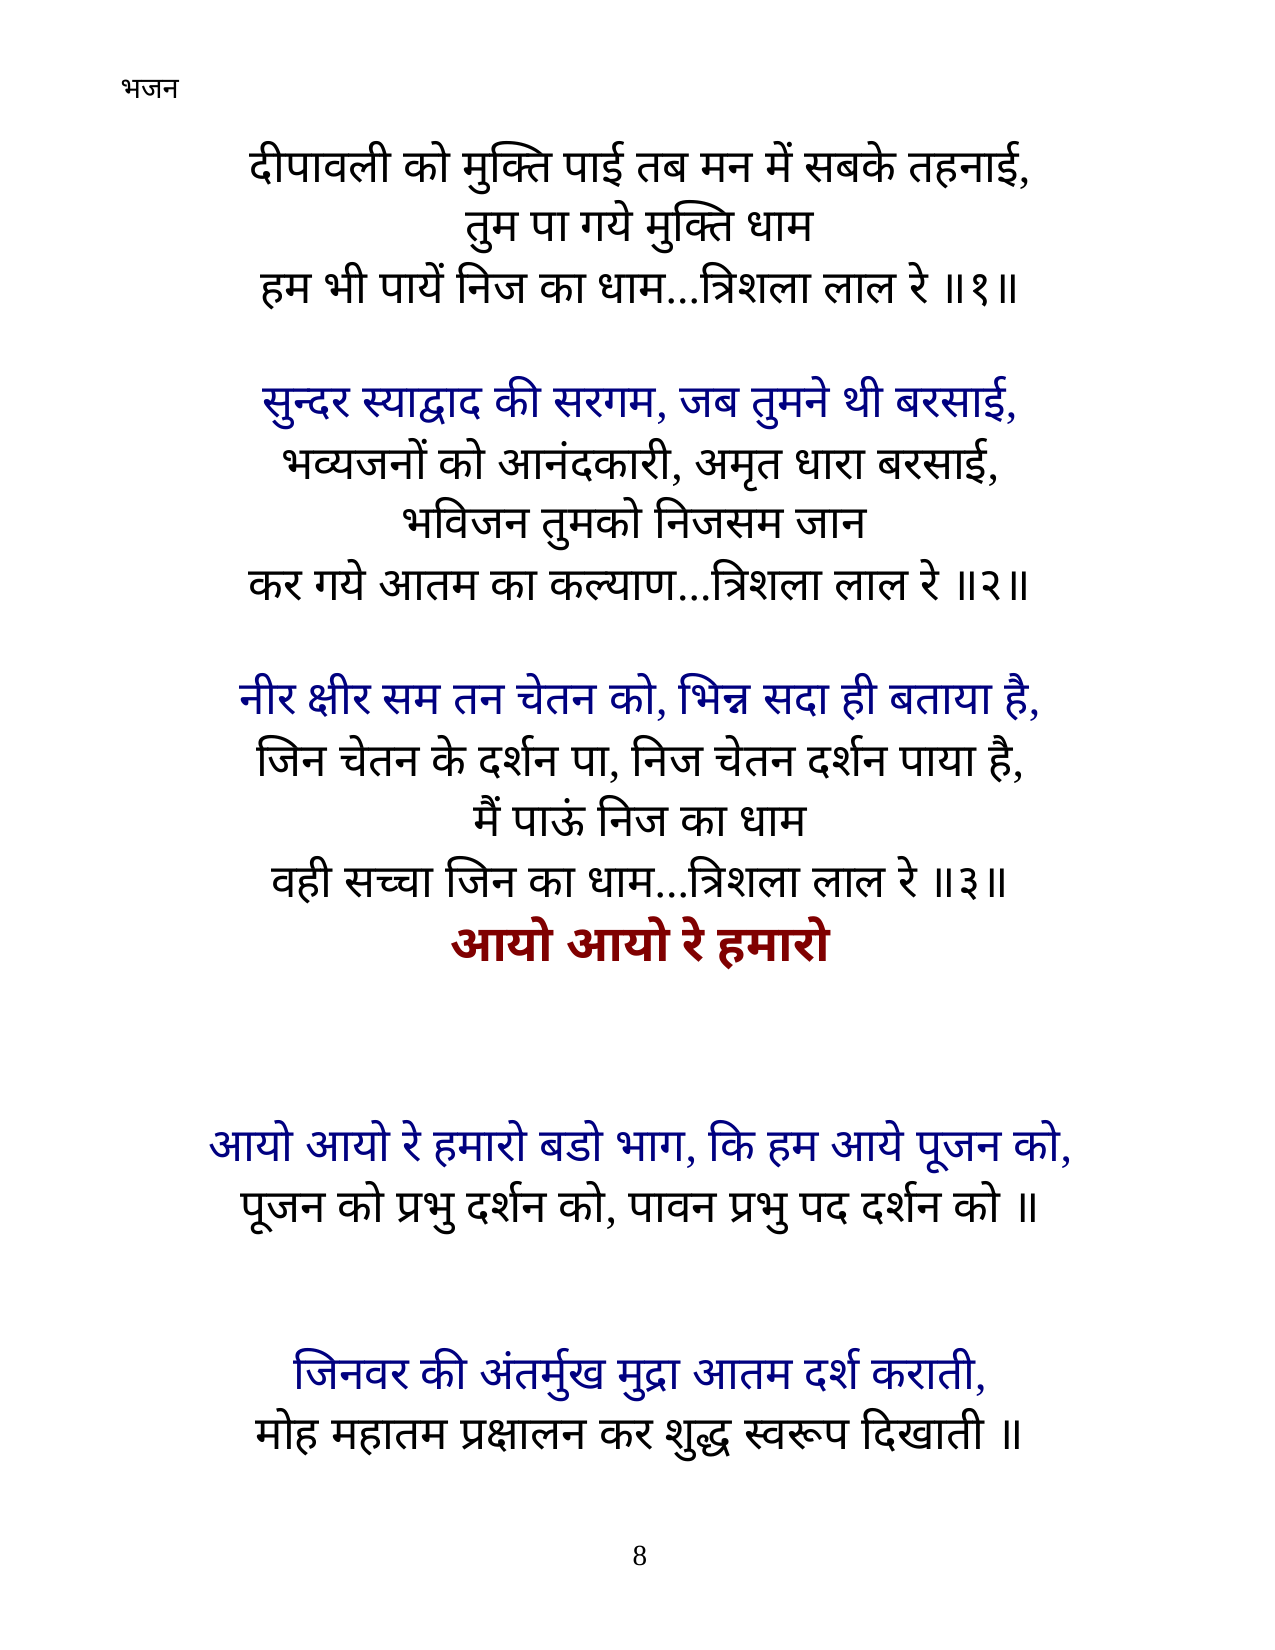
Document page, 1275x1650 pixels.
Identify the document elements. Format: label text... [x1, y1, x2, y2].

text पूजन को प्रभु दर्शन को, पावन प्रभु पद दर्शन को ॥ [83, 1180, 1196, 1241]
text जिन चेतन के दर्शन पा, निज चेतन दर्शन पाया है, [83, 733, 1196, 795]
text दीपावली को मुक्ति पाई तब मन में सबके तहनाई, [83, 139, 1196, 201]
text आयो आयो रे हमारो बडो भाग, कि हम आये पूजन को, [83, 1118, 1196, 1180]
text भविजन तुमको निजसम जान [83, 498, 1196, 558]
text हम भी पायें निज का धाम...त्रिशला लाल रे ॥१॥ [83, 261, 1196, 322]
text भव्यजनों को आनंदकारी, अमृत धारा बरसाई, [83, 436, 1196, 498]
text मोह महातम प्रक्षालन कर शुद्ध स्वरूप दिखाती ॥ [83, 1408, 1196, 1468]
text जिनवर की अंतर्मुख मुद्रा आतम दर्श कराती, [83, 1347, 1196, 1408]
text नीर क्षीर सम तन चेतन को, भिन्न सदा ही बताया है, [83, 672, 1196, 733]
text मैं पाऊं निज का धाम [83, 795, 1196, 855]
text वही सच्चा जिन का धाम...त्रिशला लाल रे ॥३॥ [83, 855, 1196, 916]
text तुम पा गये मुक्ति धाम [83, 201, 1196, 261]
text कर गये आतम का कल्याण...त्रिशला लाल रे ॥२॥ [83, 558, 1196, 619]
text आयो आयो रे हमारो [83, 916, 1196, 982]
text सुन्दर स्याद्वाद की सरगम, जब तुमने थी बरसाई, [83, 375, 1196, 436]
